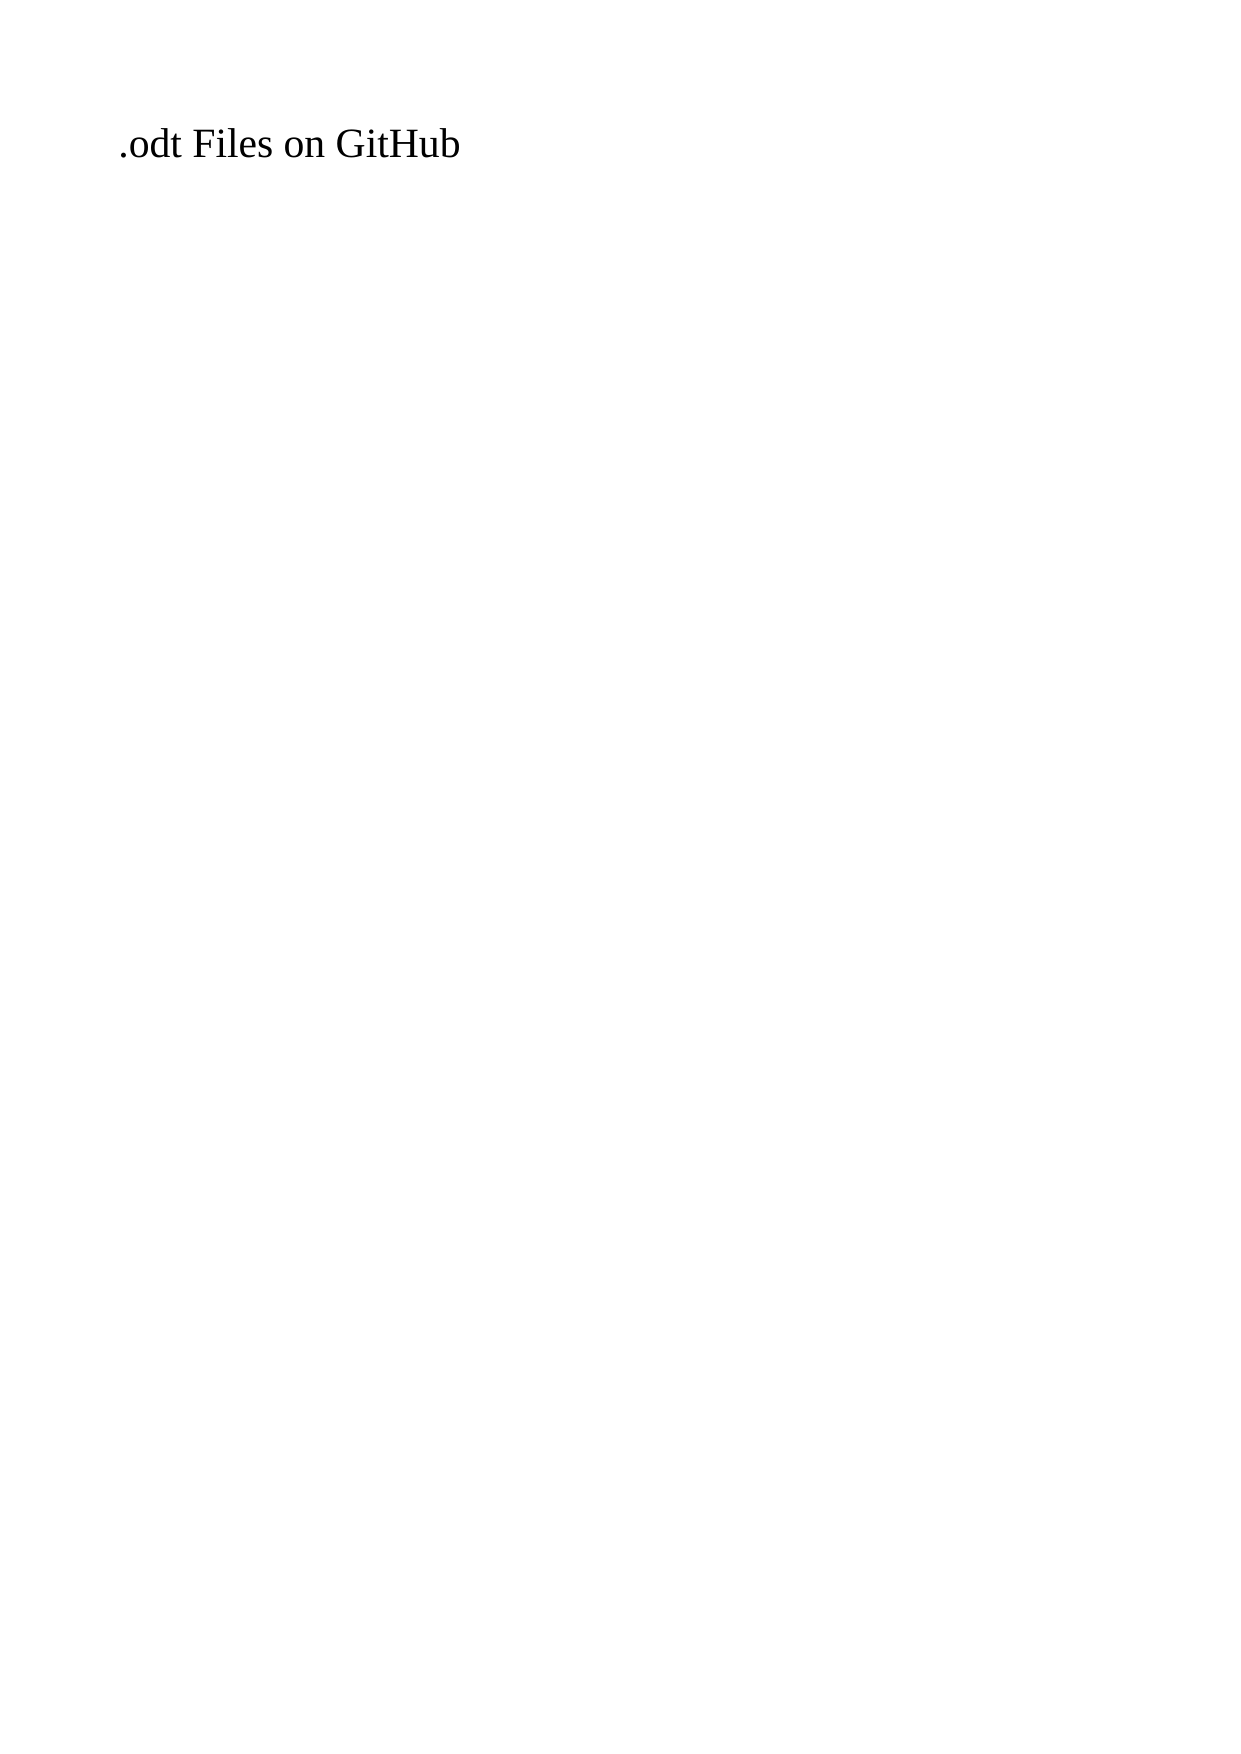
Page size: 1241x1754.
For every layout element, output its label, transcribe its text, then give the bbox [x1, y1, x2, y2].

text .odt Files on GitHub [118, 118, 1122, 166]
